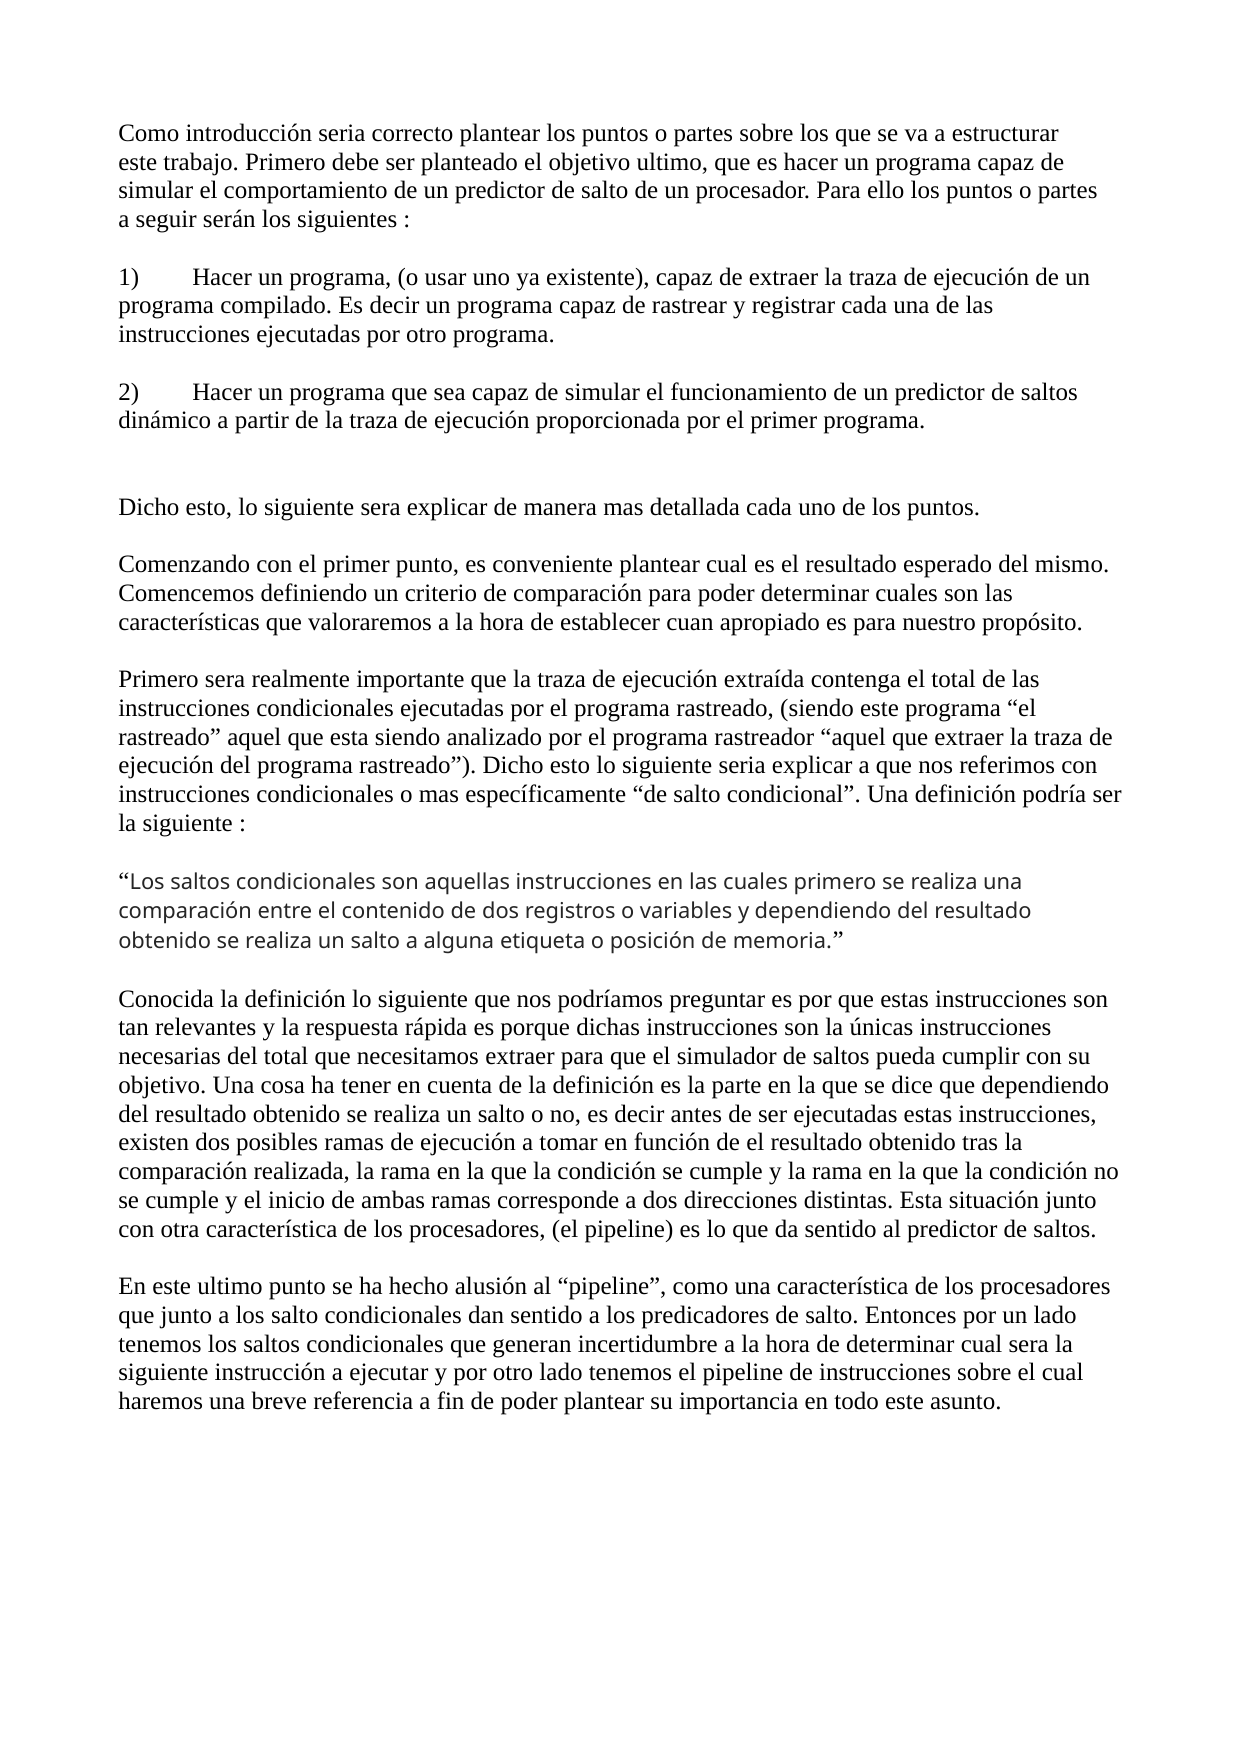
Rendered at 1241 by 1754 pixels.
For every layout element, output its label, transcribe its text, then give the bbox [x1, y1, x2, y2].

text 2) Hacer un programa que sea capaz de simular el funcionamiento de un predictor de saltos dinámico a partir de la traza de ejecución proporcionada por el primer programa. [118, 377, 1122, 434]
text Comencemos definiendo un criterio de comparación para poder determinar cuales son las características que valoraremos a la hora de establecer cuan apropiado es para nuestro propósito. [118, 578, 1122, 636]
text “Los saltos condicionales son aquellas instrucciones en las cuales primero se realiza una comparación entre el contenido de dos registros o variables y dependiendo del resultado obtenido se realiza un salto a alguna etiqueta o posición de memoria.” [118, 866, 1122, 955]
text Conocida la definición lo siguiente que nos podríamos preguntar es por que estas instrucciones son tan relevantes y la respuesta rápida es porque dichas instrucciones son la únicas instrucciones necesarias del total que necesitamos extraer para que el simulador de saltos pueda cumplir con su objetivo. Una cosa ha tener en cuenta de la definición es la parte en la que se dice que dependiendo [118, 984, 1122, 1099]
text a seguir serán los siguientes : [118, 204, 1122, 233]
text Como introducción seria correcto plantear los puntos o partes sobre los que se va a estructurar [118, 118, 1122, 147]
text En este ultimo punto se ha hecho alusión al “pipeline”, como una característica de los procesadores que junto a los salto condicionales dan sentido a los predicadores de salto. Entonces por un lado tenemos los saltos condicionales que generan incertidumbre a la hora de determinar cual sera la siguiente instrucción a ejecutar y por otro lado tenemos el pipeline de instrucciones sobre el cual haremos una breve referencia a fin de poder plantear su importancia en todo este asunto. [118, 1271, 1122, 1415]
text 1) Hacer un programa, (o usar uno ya existente), capaz de extraer la traza de ejecución de un [118, 262, 1122, 291]
text Comenzando con el primer punto, es conveniente plantear cual es el resultado esperado del mismo. [118, 549, 1122, 578]
text del resultado obtenido se realiza un salto o no, es decir antes de ser ejecutadas estas instrucciones, existen dos posibles ramas de ejecución a tomar en función de el resultado obtenido tras la comparación realizada, la rama en la que la condición se cumple y la rama en la que la condición no se cumple y el inicio de ambas ramas corresponde a dos direcciones distintas. Esta situación junto con otra característica de los procesadores, (el pipeline) es lo que da sentido al predictor de saltos. [118, 1099, 1122, 1242]
text programa compilado. Es decir un programa capaz de rastrear y registrar cada una de las instrucciones ejecutadas por otro programa. [118, 291, 1122, 348]
text este trabajo. Primero debe ser planteado el objetivo ultimo, que es hacer un programa capaz de simular el comportamiento de un predictor de salto de un procesador. Para ello los puntos o partes [118, 147, 1122, 204]
text Dicho esto, lo siguiente sera explicar de manera mas detallada cada uno de los puntos. [118, 492, 1122, 521]
text Primero sera realmente importante que la traza de ejecución extraída contenga el total de las instrucciones condicionales ejecutadas por el programa rastreado, (siendo este programa “el rastreado” aquel que esta siendo analizado por el programa rastreador “aquel que extraer la traza de ejecución del programa rastreado”). Dicho esto lo siguiente seria explicar a que nos referimos con instrucciones condicionales o mas específicamente “de salto condicional”. Una definición podría ser la siguiente : [118, 664, 1122, 837]
